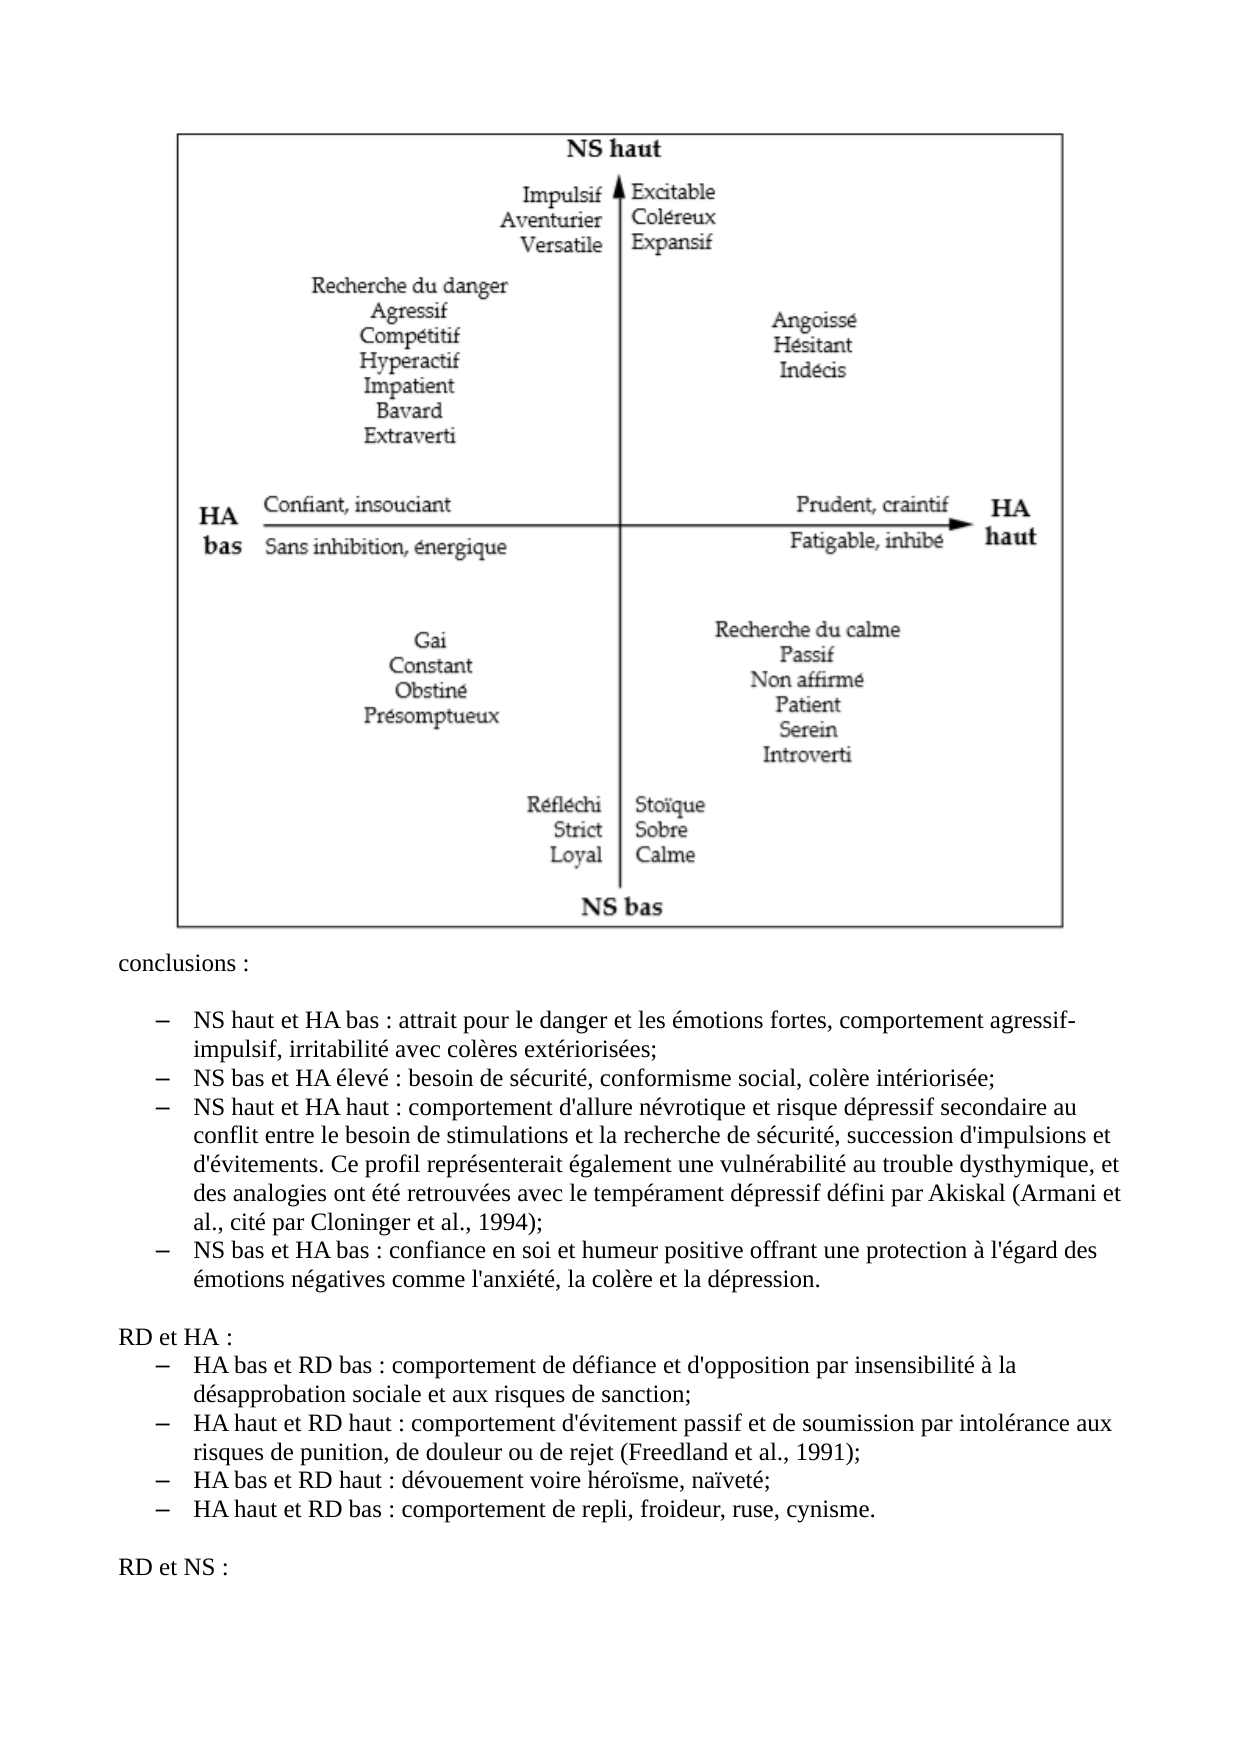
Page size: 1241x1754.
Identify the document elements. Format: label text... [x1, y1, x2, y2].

list NS bas et HA bas : confiance en soi et humeur positive offrant une protection à l'égard des émotions négatives comme l'anxiété, la colère et la dépression. [156, 1235, 1122, 1293]
list NS bas et HA élevé : besoin de sécurité, conformisme social, colère intériorisée; [156, 1063, 1122, 1092]
list NS haut et HA haut : comportement d'allure névrotique et risque dépressif secondaire au conflit entre le besoin de stimulations et la recherche de sécurité, succession d'impulsions et d'évitements. Ce profil représenterait également une vulnérabilité au trouble dysthymique, et des analogies ont été retrouvées avec le tempérament dépressif défini par Akiskal (Armani et al., cité par Cloninger et al., 1994); [156, 1092, 1122, 1235]
list HA bas et RD bas : comportement de défiance et d'opposition par insensibilité à la désapprobation sociale et aux risques de sanction; [156, 1350, 1122, 1408]
list HA bas et RD haut : dévouement voire héroïsme, naïveté; [156, 1465, 1122, 1494]
list HA haut et RD haut : comportement d'évitement passif et de soumission par intolérance aux risques de punition, de douleur ou de rejet (Freedland et al., 1991); [156, 1408, 1122, 1465]
text RD et HA : [118, 1322, 1122, 1350]
list NS haut et HA bas : attrait pour le danger et les émotions fortes, comportement agressif-impulsif, irritabilité avec colères extériorisées; [156, 1005, 1122, 1063]
text RD et NS : [118, 1552, 1122, 1580]
picture [160, 118, 1081, 948]
text conclusions : [118, 118, 1122, 977]
list HA haut et RD bas : comportement de repli, froideur, ruse, cynisme. [156, 1494, 1122, 1523]
